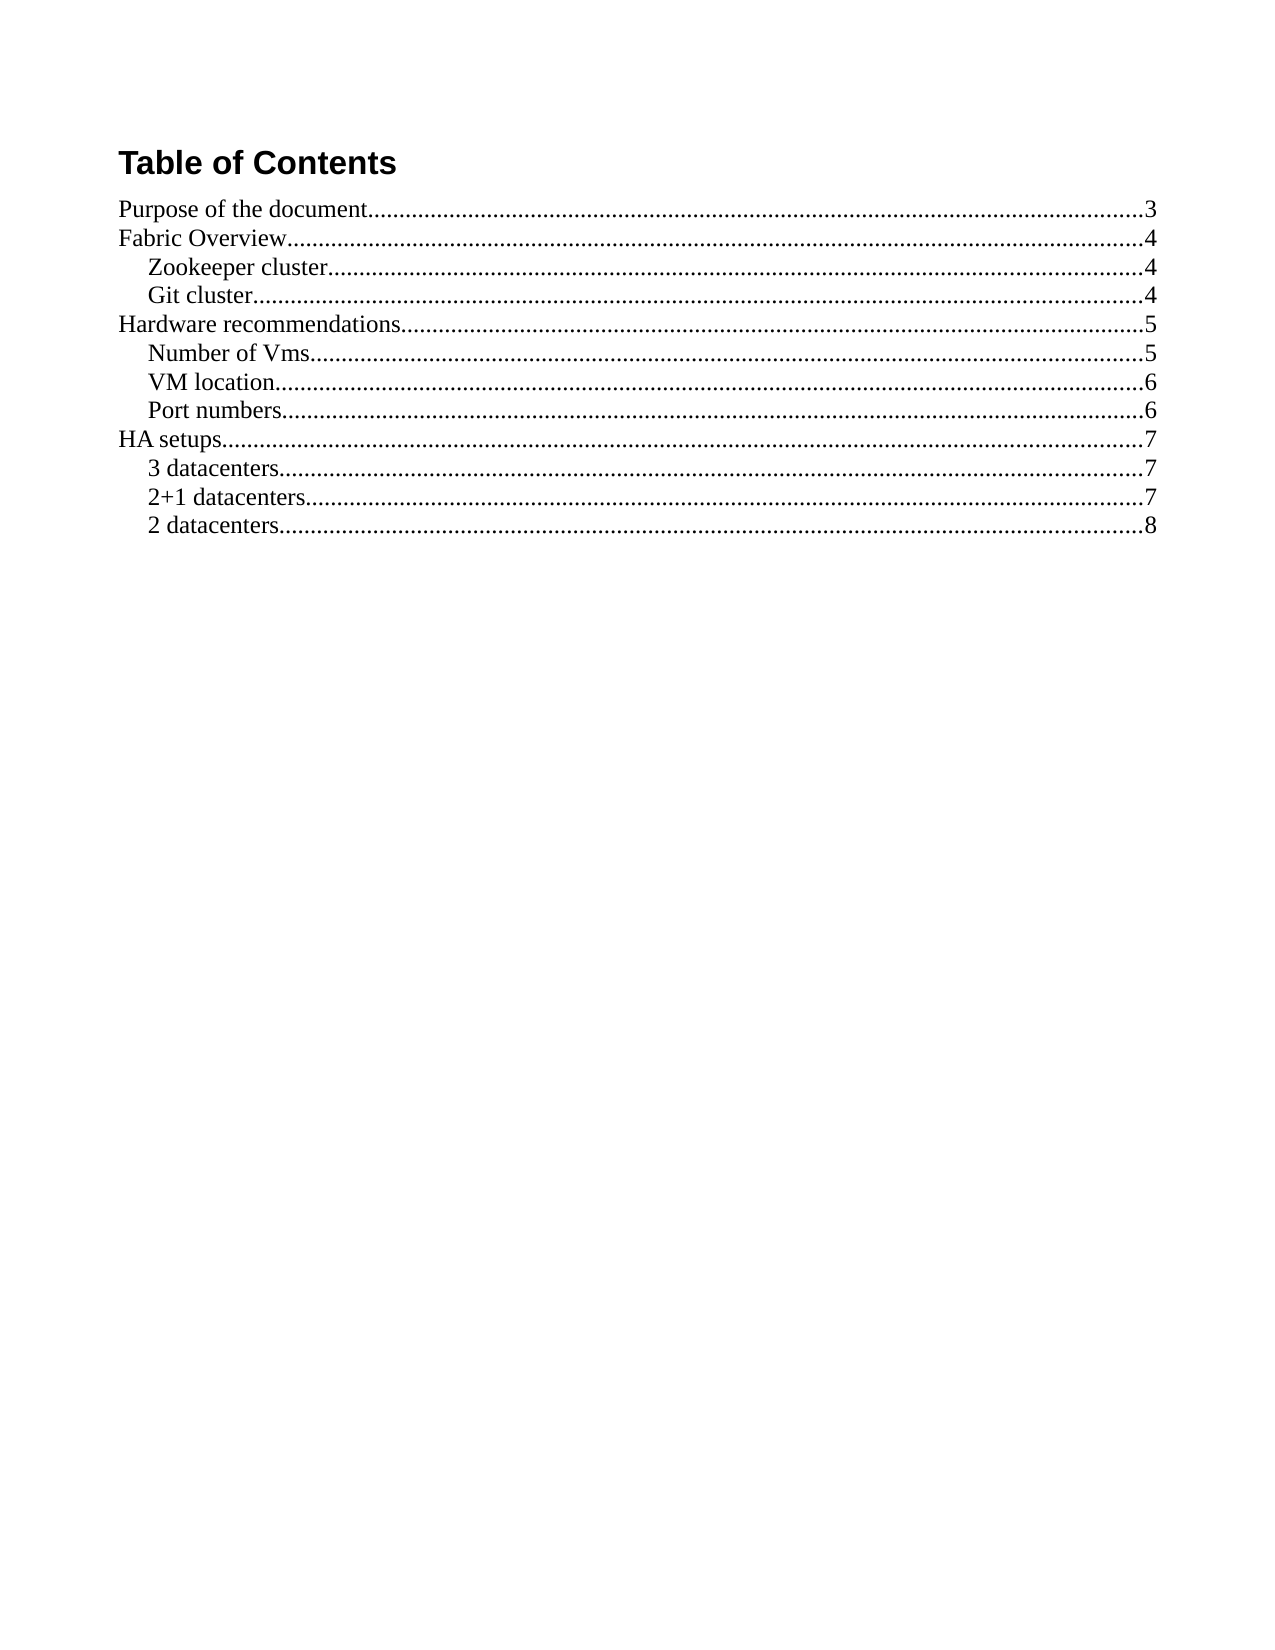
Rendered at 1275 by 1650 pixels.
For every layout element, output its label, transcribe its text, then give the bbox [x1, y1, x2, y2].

text HA setups 7 [118, 424, 1157, 453]
text Number of Vms 5 [148, 338, 1157, 367]
text Fabric Overview 4 [118, 223, 1157, 252]
text Port numbers 6 [148, 395, 1157, 424]
text Zookeeper cluster 4 [148, 252, 1157, 280]
text 3 datacenters 7 [148, 453, 1157, 482]
text 2 datacenters 8 [148, 510, 1157, 539]
text VM location 6 [148, 367, 1157, 395]
text Hardware recommendations 5 [118, 309, 1157, 338]
text Purpose of the document 3 [118, 194, 1157, 223]
subtitle Table of Contents [118, 143, 1157, 182]
text 2+1 datacenters 7 [148, 482, 1157, 510]
text Git cluster 4 [148, 280, 1157, 309]
